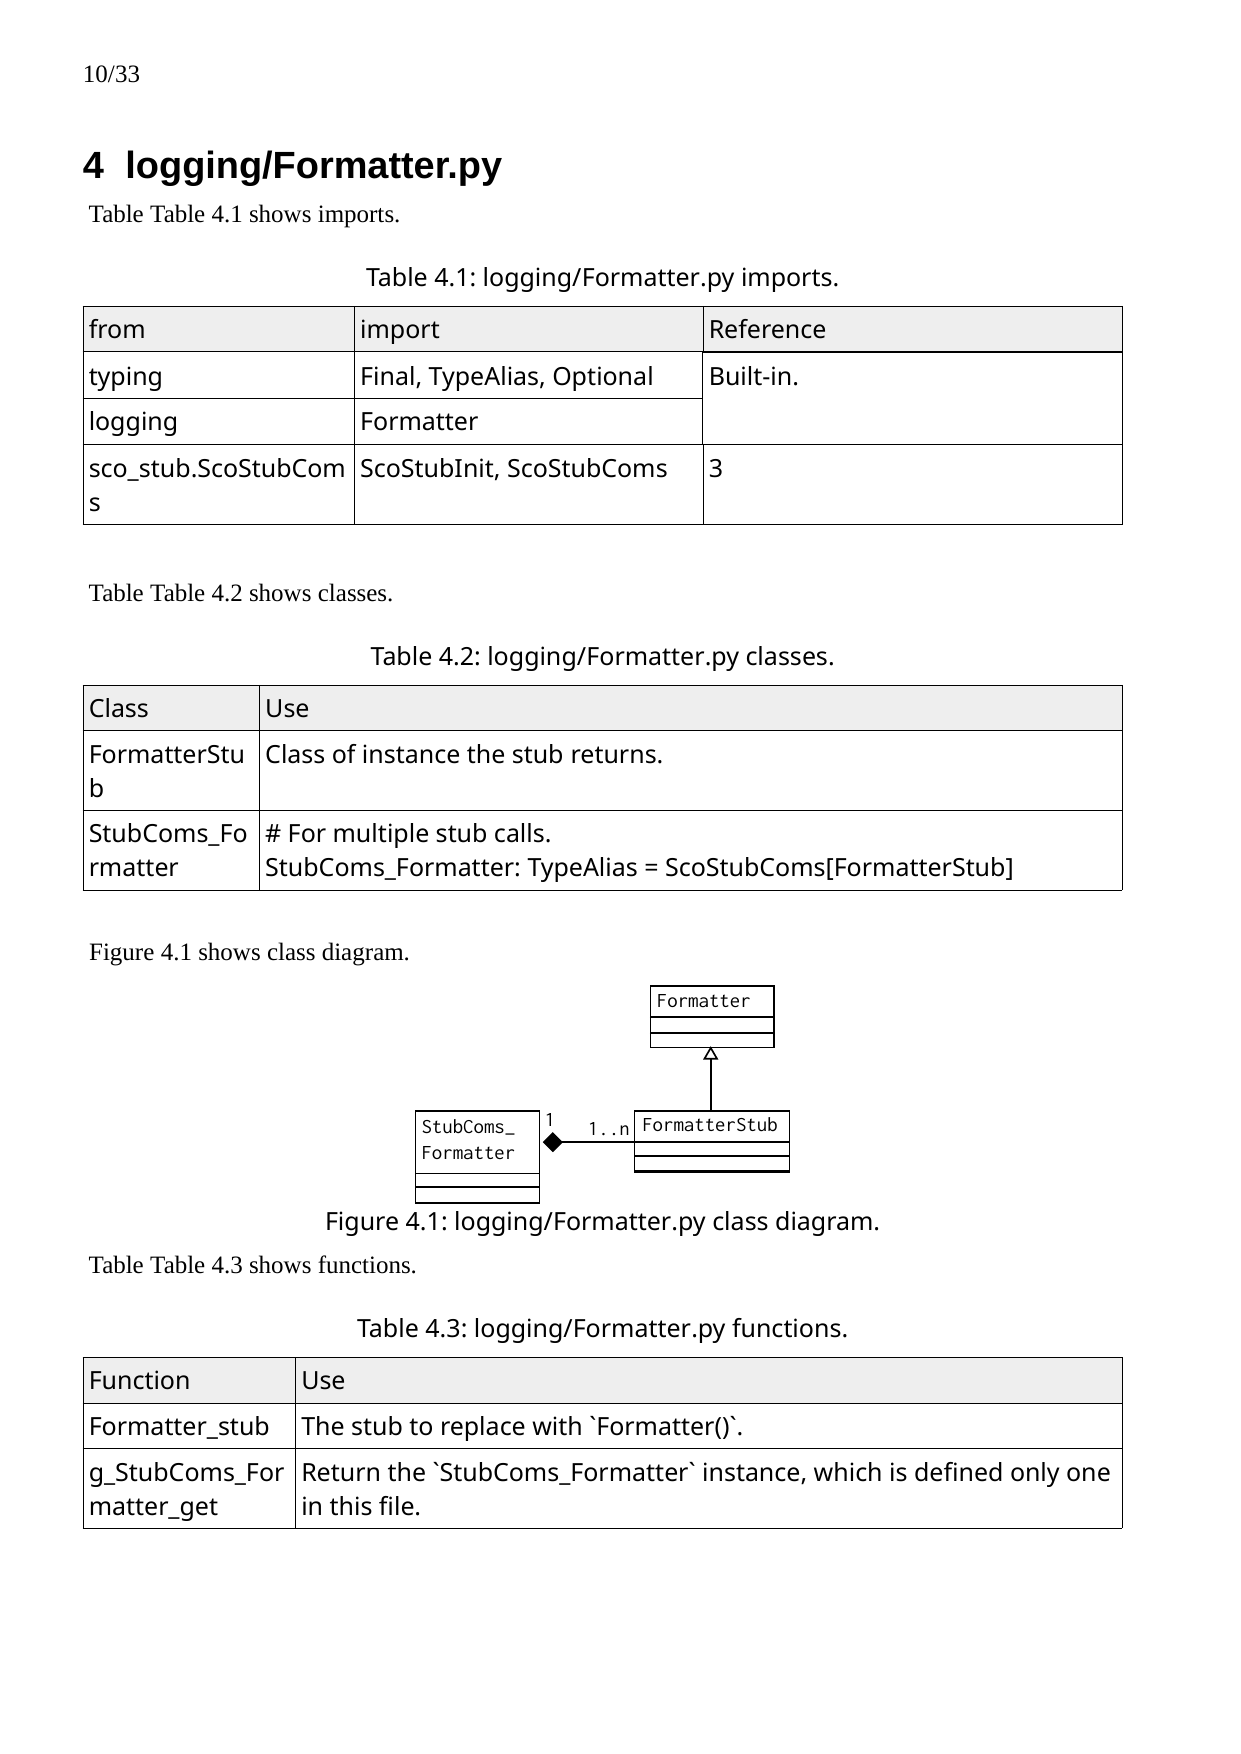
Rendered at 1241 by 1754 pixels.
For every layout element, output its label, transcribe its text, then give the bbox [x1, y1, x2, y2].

text Figure 4.1: logging/Formatter.py class diagram. [83, 998, 1122, 1238]
table_cell ScoStubInit, ScoStubComs [355, 445, 703, 524]
text Table 4.1 shows imports. [83, 199, 1122, 228]
table_cell Built-in. [703, 353, 1122, 398]
text Table 4.3 shows functions. [83, 1250, 1122, 1279]
table_cell StubComs_Formatter [84, 811, 259, 890]
table_cell # For multiple stub calls. StubComs_Formatter: TypeAlias = ScoStubComs[FormatterStub] [260, 811, 1122, 890]
table_cell The stub to replace with `Formatter()`. [296, 1404, 1122, 1448]
table_cell FormatterStub [84, 731, 259, 810]
table_cell Class of instance the stub returns. [260, 731, 1122, 810]
table_cell Final, TypeAlias, Optional [355, 352, 702, 398]
text Figure 4.1 shows class diagram. [83, 937, 1122, 966]
table_cell 3 [704, 445, 1122, 524]
text Table 4.1: logging/Formatter.py imports. [83, 259, 1122, 293]
table_header Use [296, 1358, 1122, 1403]
text Table 4.2 shows classes. [83, 578, 1122, 607]
table_header Class [84, 686, 259, 730]
table_cell Formatter_stub [84, 1404, 295, 1448]
table_header from [84, 307, 354, 351]
table_header import [355, 307, 703, 351]
table_cell Formatter [355, 399, 702, 444]
table_cell g_StubComs_Formatter_get [84, 1449, 295, 1528]
table_cell sco_stub.ScoStubComs [84, 445, 354, 524]
table_cell typing [84, 352, 354, 398]
text Table 4.2: logging/Formatter.py classes. [83, 638, 1122, 672]
table_header Reference [704, 307, 1122, 351]
table_header Use [260, 686, 1122, 730]
table_header Function [84, 1358, 295, 1403]
table_cell Return the `StubComs_Formatter` instance, which is defined only one in this file. [296, 1449, 1122, 1528]
text Table 4.3: logging/Formatter.py functions. [83, 1311, 1122, 1344]
table_cell [703, 398, 1122, 444]
subtitle logging/Formatter.py [83, 143, 1122, 187]
table_cell logging [84, 399, 354, 444]
